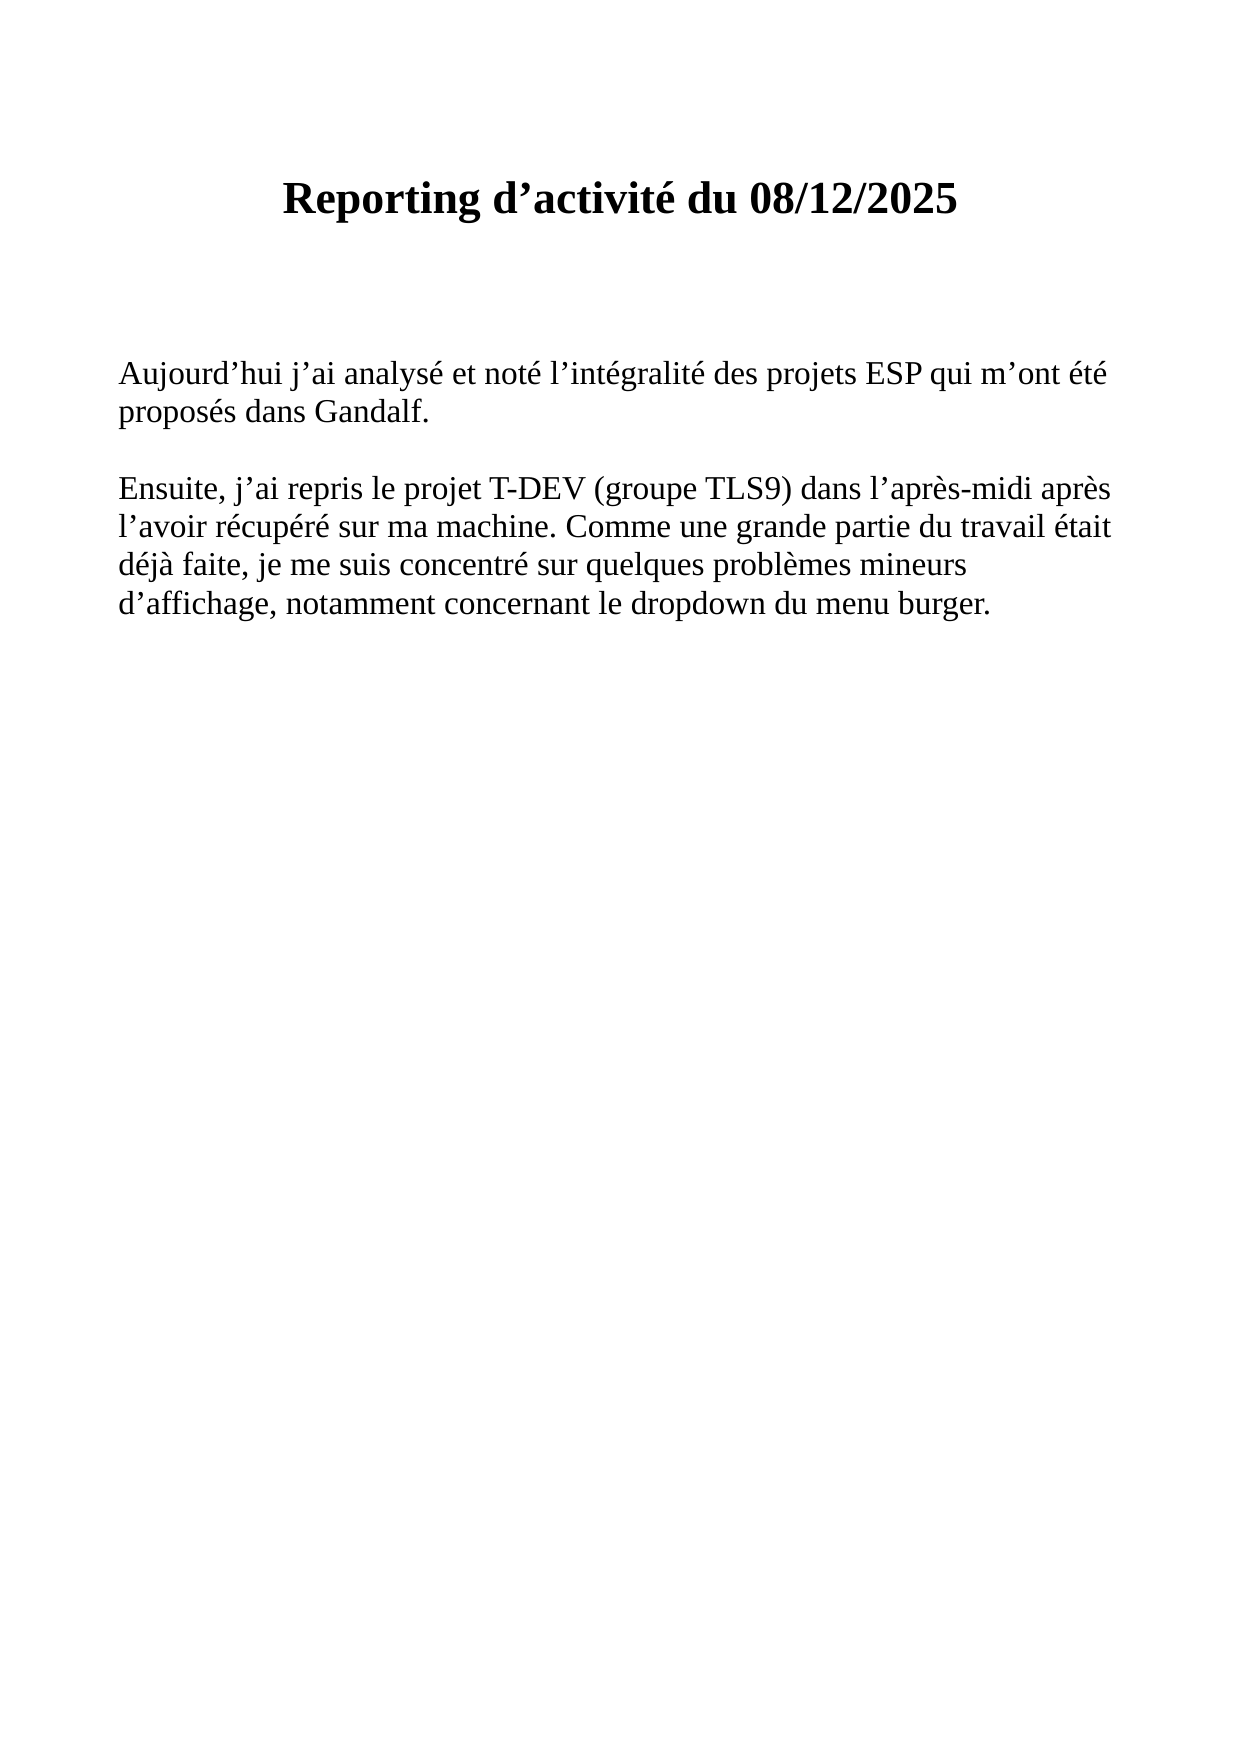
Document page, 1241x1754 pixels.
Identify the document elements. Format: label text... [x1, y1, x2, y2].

text Ensuite, j’ai repris le projet T-DEV (groupe TLS9) dans l’après-midi après l’avoir récupéré sur ma machine. Comme une grande partie du travail était déjà faite, je me suis concentré sur quelques problèmes mineurs d’affichage, notamment concernant le dropdown du menu burger. [118, 468, 1122, 621]
text Reporting d’activité du 08/12/2025 [118, 171, 1122, 223]
text Aujourd’hui j’ai analysé et noté l’intégralité des projets ESP qui m’ont été proposés dans Gandalf. [118, 353, 1122, 429]
